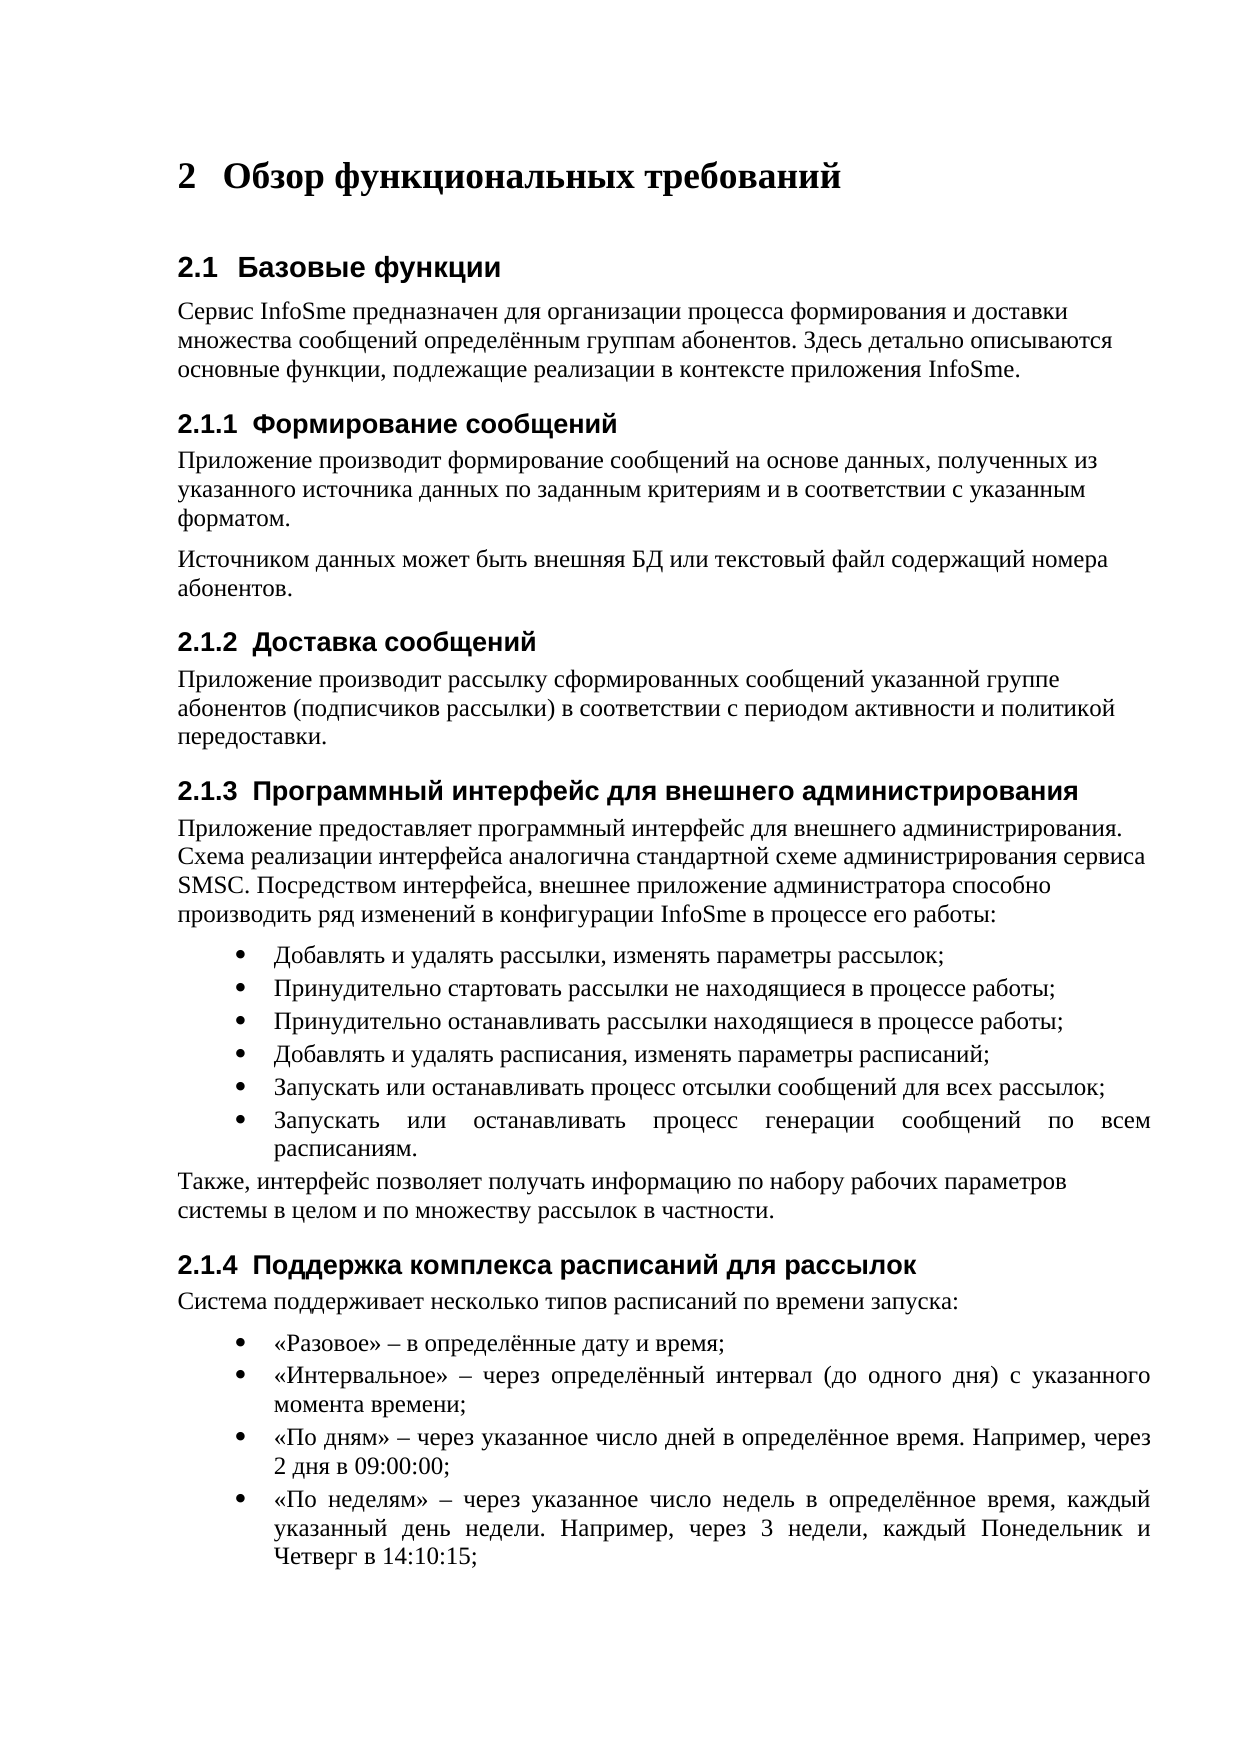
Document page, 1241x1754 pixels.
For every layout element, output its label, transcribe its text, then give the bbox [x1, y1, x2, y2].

list «Разовое» – в определённые дату и время; [236, 1328, 1152, 1356]
text Приложение производит рассылку сформированных сообщений указанной группе абонентов (подписчиков рассылки) в соответствии с периодом активности и политикой передоставки. [177, 664, 1152, 750]
text Источником данных может быть внешняя БД или текстовый файл содержащий номера абонентов. [177, 544, 1152, 601]
list Принудительно останавливать рассылки находящиеся в процессе работы; [236, 1006, 1152, 1035]
list Принудительно стартовать рассылки не находящиеся в процессе работы; [236, 973, 1152, 1002]
list Запускать или останавливать процесс генерации сообщений по всем расписаниям. [236, 1105, 1152, 1162]
list Запускать или останавливать процесс отсылки сообщений для всех рассылок; [236, 1072, 1152, 1101]
text Сервис InfoSme предназначен для организации процесса формирования и доставки множества сообщений определённым группам абонентов. Здесь детально описываются основные функции, подлежащие реализации в контексте приложения InfoSme. [177, 296, 1152, 383]
text Приложение производит формирование сообщений на основе данных, полученных из указанного источника данных по заданным критериям и в соответствии с указанным форматом. [177, 445, 1152, 531]
list «По неделям» – через указанное число недель в определённое время, каждый указанный день недели. Например, через 3 недели, каждый Понедельник и Четверг в 14:10:15; [236, 1484, 1152, 1570]
list Добавлять и удалять рассылки, изменять параметры рассылок; [236, 940, 1152, 969]
subtitle Формирование сообщений [177, 408, 1152, 439]
subtitle Поддержка комплекса расписаний для рассылок [177, 1249, 1152, 1280]
text Приложение предоставляет программный интерфейс для внешнего администрирования. Схема реализации интерфейса аналогична стандартной схеме администрирования сервиса SMSC. Посредством интерфейса, внешнее приложение администратора способно производить ряд изменений в конфигурации InfoSme в процессе его работы: [177, 813, 1152, 928]
subtitle Обзор функциональных требований [177, 153, 1152, 197]
subtitle Базовые функции [177, 250, 1152, 284]
list «Интервальное» – через определённый интервал (до одного дня) с указанного момента времени; [236, 1361, 1152, 1418]
list «По дням» – через указанное число дней в определённое время. Например, через 2 дня в 09:00:00; [236, 1422, 1152, 1480]
subtitle Доставка сообщений [177, 626, 1152, 658]
text Также, интерфейс позволяет получать информацию по набору рабочих параметров системы в целом и по множеству рассылок в частности. [177, 1166, 1152, 1224]
subtitle Программный интерфейс для внешнего администрирования [177, 775, 1152, 806]
text Система поддерживает несколько типов расписаний по времени запуска: [177, 1286, 1152, 1315]
list Добавлять и удалять расписания, изменять параметры расписаний; [236, 1039, 1152, 1068]
